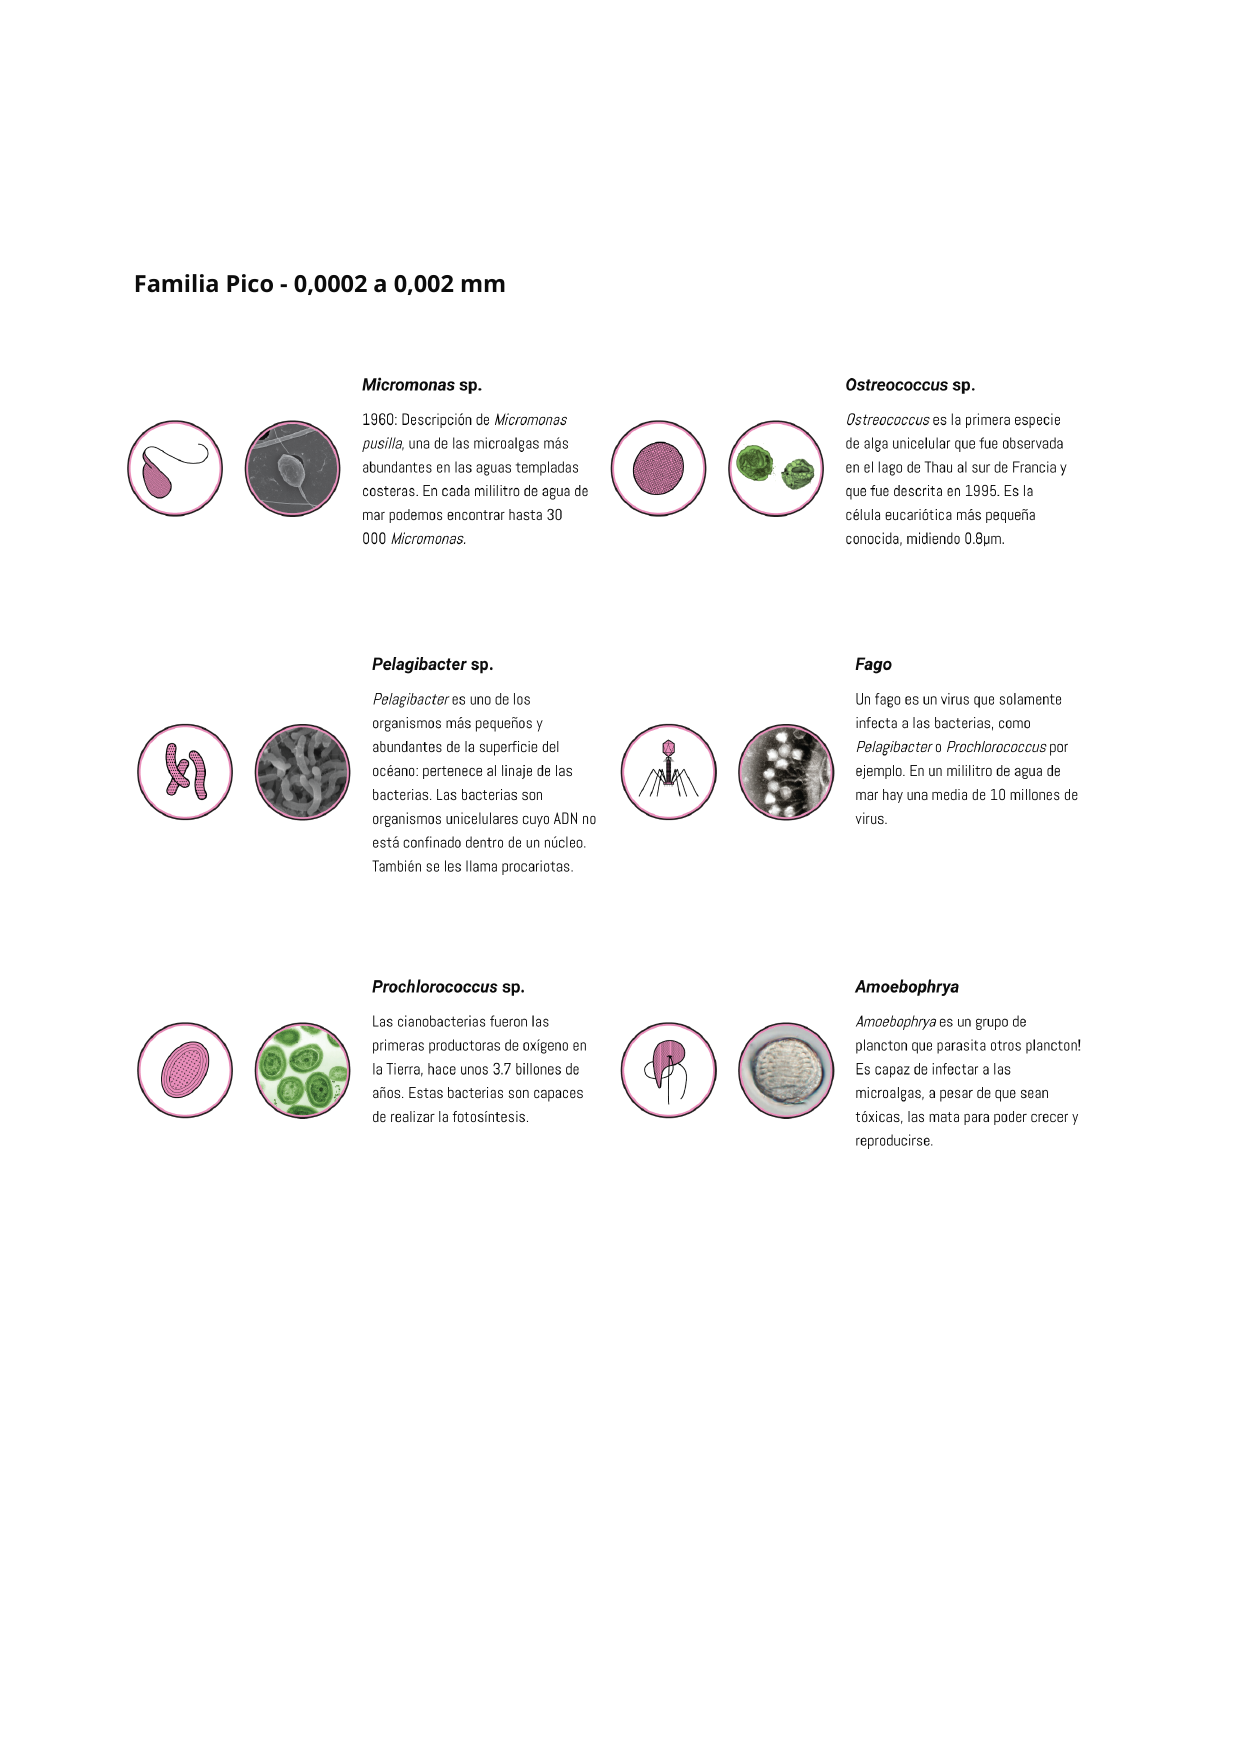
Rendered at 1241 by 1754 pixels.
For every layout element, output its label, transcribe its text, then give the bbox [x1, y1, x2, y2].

picture [126, 351, 1099, 598]
picture [133, 643, 1107, 891]
picture [133, 936, 1107, 1183]
text Familia Pico - 0,0002 a 0,002 mm [134, 267, 1106, 299]
